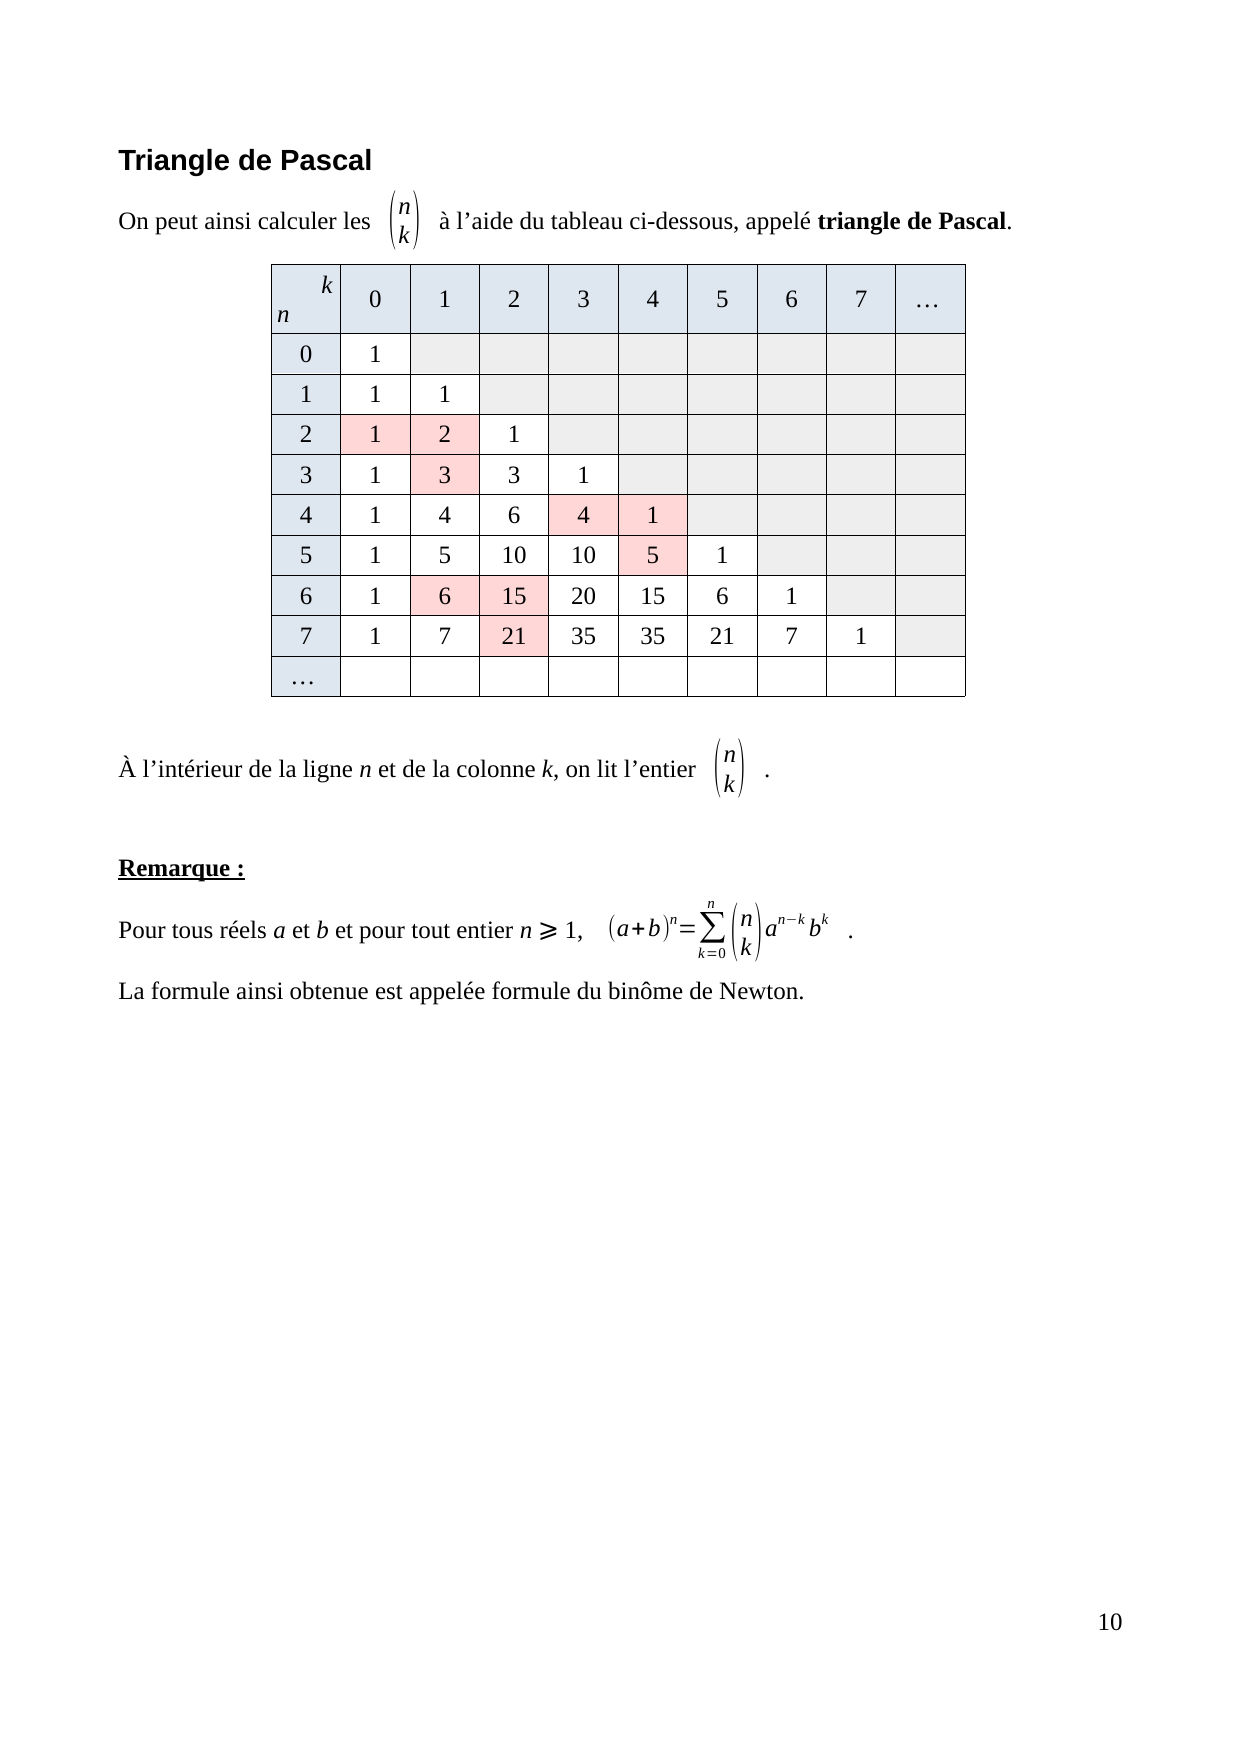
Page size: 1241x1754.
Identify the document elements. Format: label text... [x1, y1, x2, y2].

table_cell [411, 657, 479, 696]
table_cell [827, 576, 895, 615]
table_cell 6 [411, 576, 479, 615]
table_cell 2 [272, 415, 340, 454]
table_cell 1 [341, 455, 410, 494]
table_cell [549, 657, 618, 696]
table_cell [619, 657, 687, 696]
subtitle Triangle de Pascal [118, 143, 1122, 177]
table_cell 1 [341, 334, 410, 373]
text On peut ainsi calculer lesà l’aide du tableau ci-dessous, appelé triangle de Pascal. [118, 189, 1122, 252]
text La formule ainsi obtenue est appelée formule du binôme de Newton. [118, 976, 1122, 1005]
table_cell [896, 415, 965, 454]
table_cell 1 [341, 375, 410, 414]
table_cell 6 [688, 576, 757, 615]
table_cell [827, 657, 895, 696]
table_header 4 [619, 265, 687, 333]
table_cell [688, 375, 757, 414]
table_cell [480, 375, 548, 414]
table_cell [688, 455, 757, 494]
table_cell 4 [272, 495, 340, 535]
table_header 6 [758, 265, 826, 333]
table_cell [619, 455, 687, 494]
text À l’intérieur de la ligne n et de la colonne k, on lit l’entier. [118, 737, 1122, 800]
table_cell [480, 334, 548, 373]
table_cell 35 [619, 616, 687, 656]
table_cell 0 [272, 334, 340, 373]
table_cell [341, 657, 410, 696]
table_cell 1 [619, 495, 687, 535]
table_cell [827, 334, 895, 373]
table_cell [549, 375, 618, 414]
table_cell 1 [341, 536, 410, 575]
table_cell 21 [480, 616, 548, 656]
table_cell [688, 415, 757, 454]
table_cell 35 [549, 616, 618, 656]
table_cell 1 [341, 495, 410, 535]
table_cell [827, 495, 895, 535]
table_cell [758, 375, 826, 414]
table_cell [827, 415, 895, 454]
table_cell 3 [272, 455, 340, 494]
text Remarque : [118, 853, 1122, 882]
table_cell [896, 455, 965, 494]
table_cell 10 [480, 536, 548, 575]
table_cell [758, 334, 826, 373]
table_cell [688, 495, 757, 535]
table_cell 5 [619, 536, 687, 575]
table_header … [896, 265, 965, 333]
table_cell … [272, 657, 340, 696]
table_cell [758, 536, 826, 575]
table_cell 7 [411, 616, 479, 656]
table_cell [688, 657, 757, 696]
table_cell 6 [480, 495, 548, 535]
table_cell 4 [549, 495, 618, 535]
table_cell [619, 415, 687, 454]
table_header 0 [341, 265, 410, 333]
table_cell [411, 334, 479, 373]
table_cell 4 [411, 495, 479, 535]
table_cell [758, 495, 826, 535]
table_header k n [272, 265, 340, 333]
table_cell 21 [688, 616, 757, 656]
table_cell 10 [549, 536, 618, 575]
table_cell 5 [272, 536, 340, 575]
table_cell 7 [758, 616, 826, 656]
table_cell 15 [619, 576, 687, 615]
table_cell 6 [272, 576, 340, 615]
table_cell [619, 375, 687, 414]
table_cell 3 [411, 455, 479, 494]
table_cell 5 [411, 536, 479, 575]
text Pour tous réels a et b et pour tout entier n ⩾ 1, . [118, 895, 1122, 963]
table_cell 1 [341, 415, 410, 454]
table_cell [549, 334, 618, 373]
table_cell 1 [549, 455, 618, 494]
table_cell [758, 415, 826, 454]
table_header 7 [827, 265, 895, 333]
table_cell 15 [480, 576, 548, 615]
table_cell [896, 616, 965, 656]
table_cell [480, 657, 548, 696]
table_header 3 [549, 265, 618, 333]
table_cell 1 [480, 415, 548, 454]
table_cell 20 [549, 576, 618, 615]
table_cell [758, 455, 826, 494]
table_header 5 [688, 265, 757, 333]
table_cell 1 [341, 616, 410, 656]
table_cell [827, 536, 895, 575]
table_cell 1 [272, 375, 340, 414]
table_cell [896, 334, 965, 373]
table_cell 1 [758, 576, 826, 615]
table_cell [619, 334, 687, 373]
table_cell 1 [827, 616, 895, 656]
table_cell 2 [411, 415, 479, 454]
table_cell 7 [272, 616, 340, 656]
table_cell [896, 576, 965, 615]
table_cell 1 [688, 536, 757, 575]
table_cell 1 [411, 375, 479, 414]
table_cell [896, 657, 965, 696]
table_cell [758, 657, 826, 696]
table_cell [896, 495, 965, 535]
table_cell [896, 536, 965, 575]
table_cell [896, 375, 965, 414]
table_cell 3 [480, 455, 548, 494]
table_header 2 [480, 265, 548, 333]
table_header 1 [411, 265, 479, 333]
table_cell 1 [341, 576, 410, 615]
table_cell [549, 415, 618, 454]
table_cell [827, 455, 895, 494]
table_cell [827, 375, 895, 414]
table_cell [688, 334, 757, 373]
